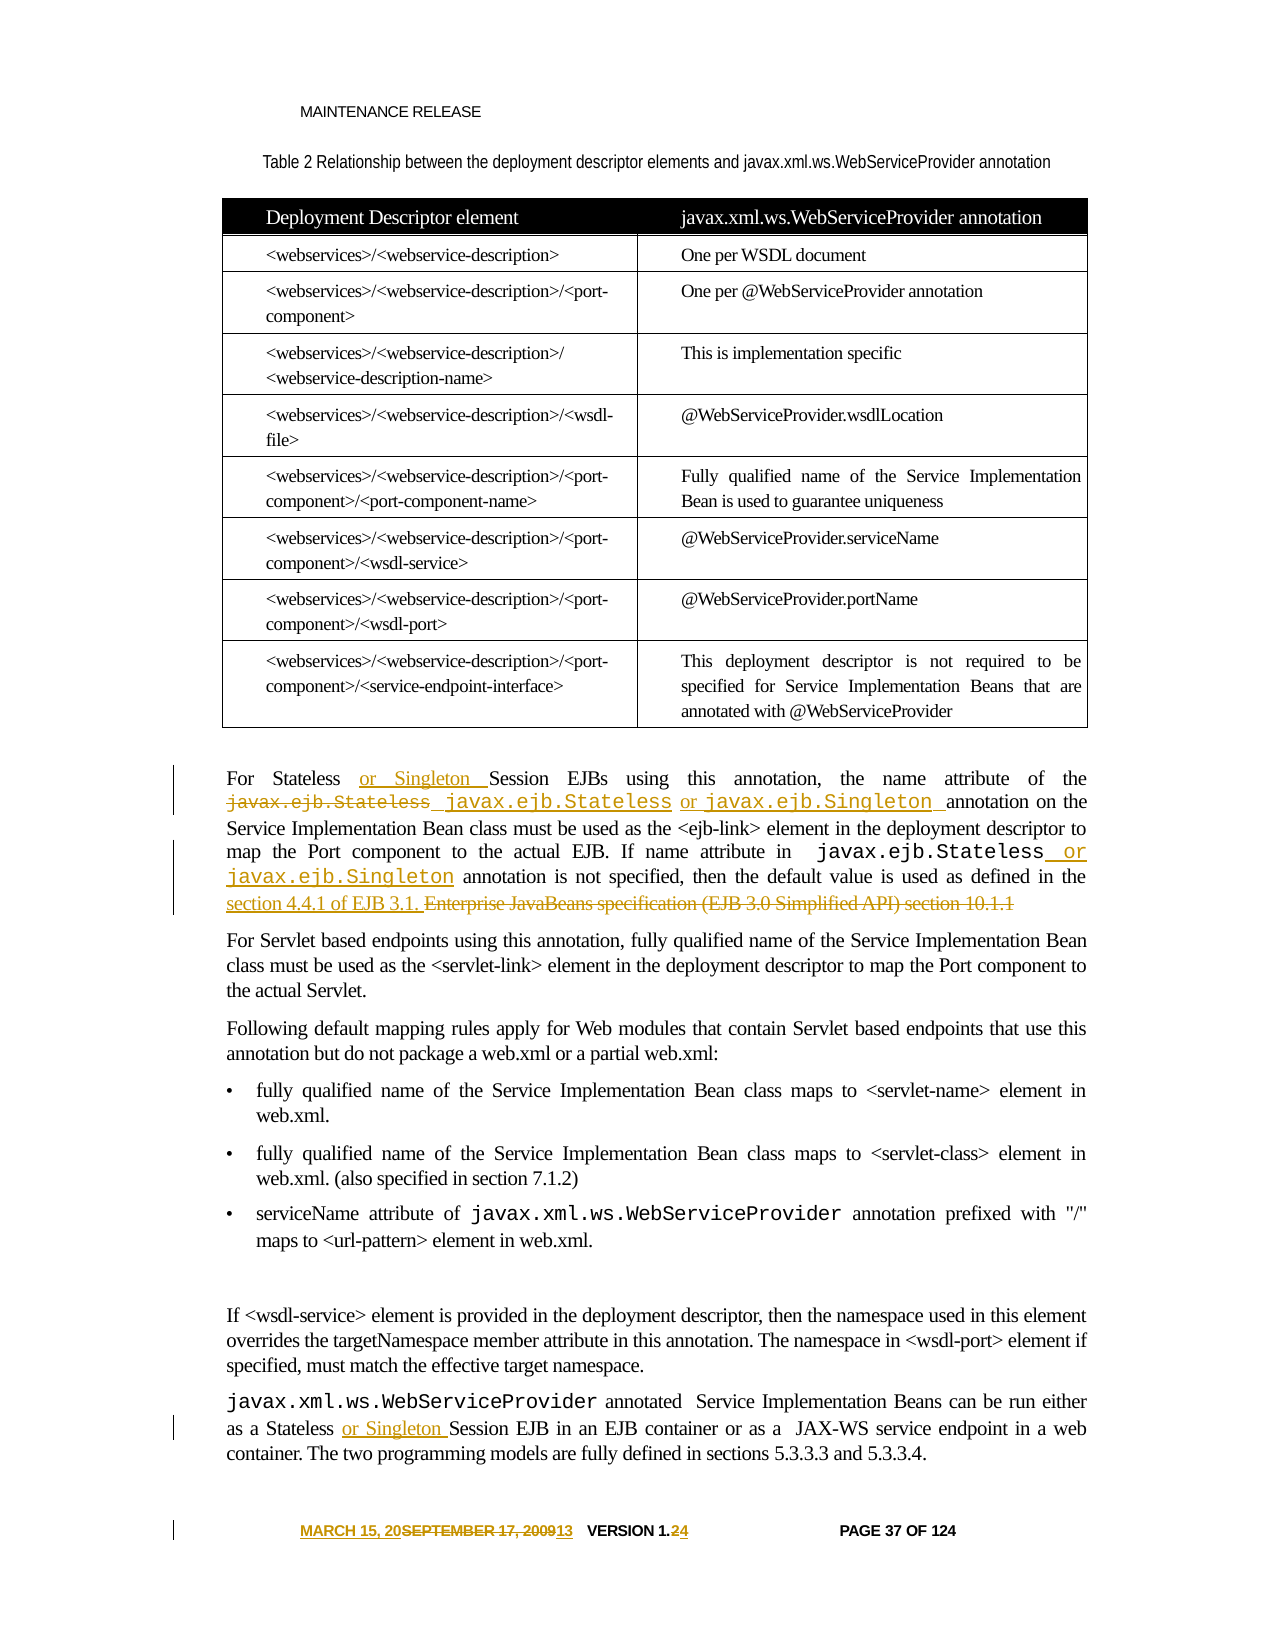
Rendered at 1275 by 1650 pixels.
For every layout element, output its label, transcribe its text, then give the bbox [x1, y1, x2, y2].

table_cell @WebServiceProvider.wsdlLocation [638, 395, 1087, 456]
table_cell One per WSDL document [638, 236, 1087, 271]
list serviceName attribute of javax.xml.ws.WebServiceProvider annotation prefixed with "/" maps to <url-pattern> element in web.xml. [226, 1202, 1087, 1252]
text If <wsdl-service> element is provided in the deployment descriptor, then the namespace used in this element overrides the targetNamespace member attribute in this annotation. The namespace in <wsdl-port> element if specified, must match the effective target namespace. [226, 1302, 1087, 1377]
text For Servlet based endpoints using this annotation, fully qualified name of the Service Implementation Bean class must be used as the <servlet-link> element in the deployment descriptor to map the Port component to the actual Servlet. [226, 927, 1087, 1002]
table_cell <webservices>/<webservice-description>/<webservice-description-name> [223, 334, 637, 394]
table_cell This is implementation specific [638, 334, 1087, 394]
table_cell @WebServiceProvider.serviceName [638, 518, 1087, 579]
table_header Deployment Descriptor element [223, 199, 637, 234]
table_cell This deployment descriptor is not required to be specified for Service Implementation Beans that are annotated with @WebServiceProvider [638, 641, 1087, 727]
table_cell <webservices>/<webservice-description>/<port-component>/<port-component-name> [223, 457, 637, 517]
table_cell Fully qualified name of the Service Implementation Bean is used to guarantee uniqueness [638, 457, 1087, 517]
table_cell <webservices>/<webservice-description> [223, 236, 637, 271]
table_cell <webservices>/<webservice-description>/<port-component>/<wsdl-port> [223, 580, 637, 640]
table_cell <webservices>/<webservice-description>/<port-component>/<service-endpoint-interface> [223, 641, 637, 727]
text javax.xml.ws.WebServiceProvider annotated Service Implementation Beans can be run either as a Stateless or Singleton Session EJB in an EJB container or as a JAX-WS service endpoint in a web container. The two programming models are fully defined in sections 5.3.3.3 and 5.3.3.4. [226, 1389, 1087, 1464]
table_cell One per @WebServiceProvider annotation [638, 272, 1087, 333]
text For Stateless or Singleton Session EJBs using this annotation, the name attribute of the javax.ejb.Stateless or javax.ejb.Singleton annotation on the Service Implementation Bean class must be used as the <ejb-link> element in the deployment descriptor to map the Port component to the actual EJB. If name attribute in javax.ejb.Stateless or javax.ejb.Singleton annotation is not specified, then the default value is used as defined in the section 4.4.1 of EJB 3.1. [226, 764, 1087, 914]
table_cell @WebServiceProvider.portName [638, 580, 1087, 640]
list fully qualified name of the Service Implementation Bean class maps to <servlet-class> element in web.xml. (also specified in section 7.1.2) [226, 1139, 1087, 1189]
text Table 2 Relationship between the deployment descriptor elements and javax.xml.ws.WebServiceProvider annotation [262, 150, 1087, 173]
table_cell <webservices>/<webservice-description>/<wsdl-file> [223, 395, 637, 456]
table_cell <webservices>/<webservice-description>/<port-component> [223, 272, 637, 333]
list fully qualified name of the Service Implementation Bean class maps to <servlet-name> element in web.xml. [226, 1077, 1087, 1127]
table_header javax.xml.ws.WebServiceProvider annotation [638, 199, 1087, 234]
table_cell <webservices>/<webservice-description>/<port-component>/<wsdl-service> [223, 518, 637, 579]
text Following default mapping rules apply for Web modules that contain Servlet based endpoints that use this annotation but do not package a web.xml or a partial web.xml: [226, 1014, 1087, 1064]
